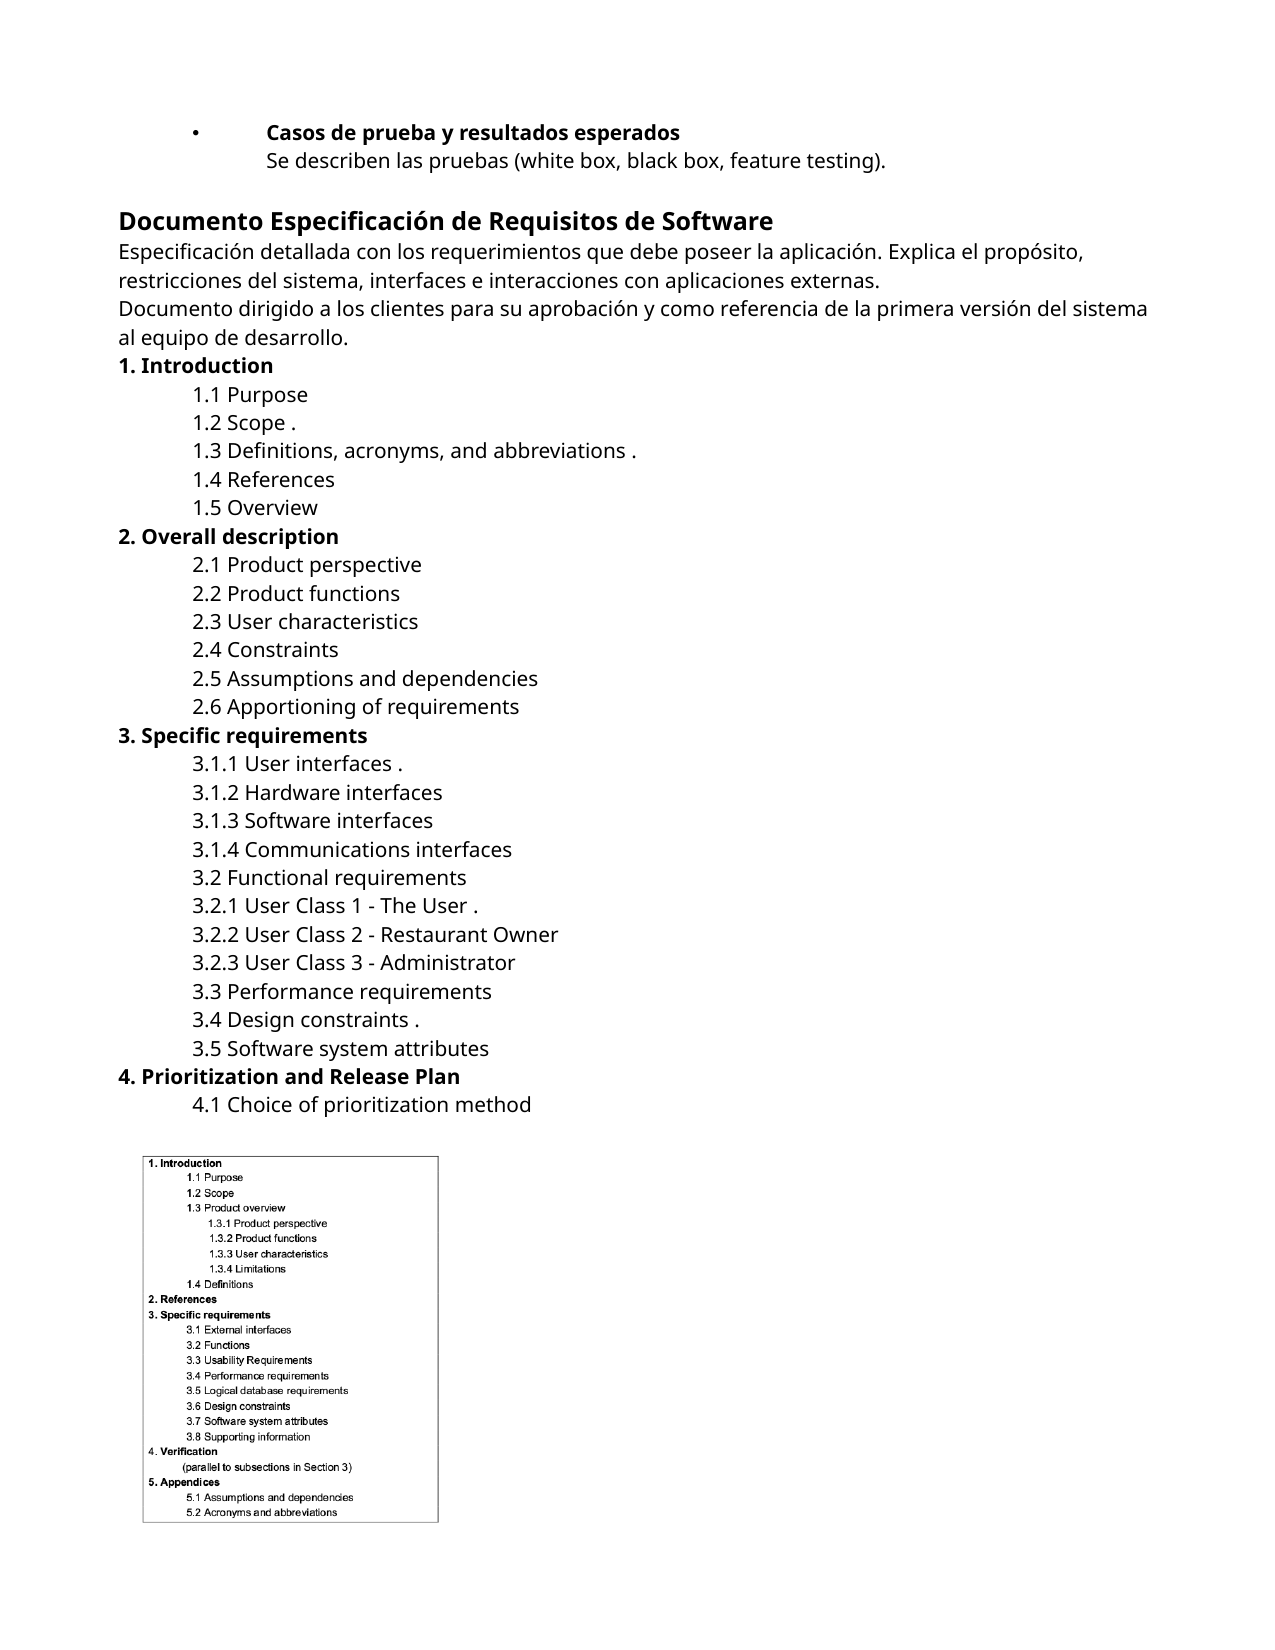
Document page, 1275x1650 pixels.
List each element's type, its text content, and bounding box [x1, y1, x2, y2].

text 2.4 Constraints [192, 636, 1157, 664]
text Documento dirigido a los clientes para su aprobación y como referencia de la primera versión del sistema al equipo de desarrollo. [118, 294, 1157, 351]
text 3.3 Performance requirements [192, 977, 1157, 1005]
text 3.1.2 Hardware interfaces [192, 778, 1157, 806]
text 3.2 Functional requirements [192, 863, 1157, 892]
picture [126, 1148, 453, 1531]
text 1.5 Overview [192, 493, 1157, 522]
list Casos de prueba y resultados esperados [192, 118, 1157, 147]
text 3.1.4 Communications interfaces [192, 835, 1157, 863]
text 3. Specific requirements [118, 721, 1157, 749]
text 3.5 Software system attributes [192, 1034, 1157, 1062]
text Documento Especificación de Requisitos de Software [118, 203, 1157, 237]
text 2.3 User characteristics [192, 607, 1157, 636]
text 1.4 References [192, 465, 1157, 493]
text 2.2 Product functions [192, 579, 1157, 607]
text 1.1 Purpose [192, 380, 1157, 408]
text 1.2 Scope . [192, 408, 1157, 437]
text 4.1 Choice of prioritization method [192, 1091, 1157, 1119]
text 2.6 Apportioning of requirements [192, 692, 1157, 721]
text 3.2.3 User Class 3 - Administrator [192, 948, 1157, 977]
text 1.3 Definitions, acronyms, and abbreviations . [192, 437, 1157, 465]
text 3.2.1 User Class 1 - The User . [192, 892, 1157, 920]
text 3.1.3 Software interfaces [192, 806, 1157, 835]
text Se describen las pruebas (white box, black box, feature testing). [266, 147, 1157, 175]
text 2.1 Product perspective [192, 550, 1157, 579]
text Especificación detallada con los requerimientos que debe poseer la aplicación. Explica el propósito, restricciones del sistema, interfaces e interacciones con aplicaciones externas. [118, 237, 1157, 294]
text 3.4 Design constraints . [192, 1005, 1157, 1034]
text 2.5 Assumptions and dependencies [192, 664, 1157, 692]
text 3.1.1 User interfaces . [192, 749, 1157, 778]
text 4. Prioritization and Release Plan [118, 1062, 1157, 1091]
text 3.2.2 User Class 2 - Restaurant Owner [192, 920, 1157, 948]
text 1. Introduction [118, 351, 1157, 380]
text 2. Overall description [118, 522, 1157, 550]
